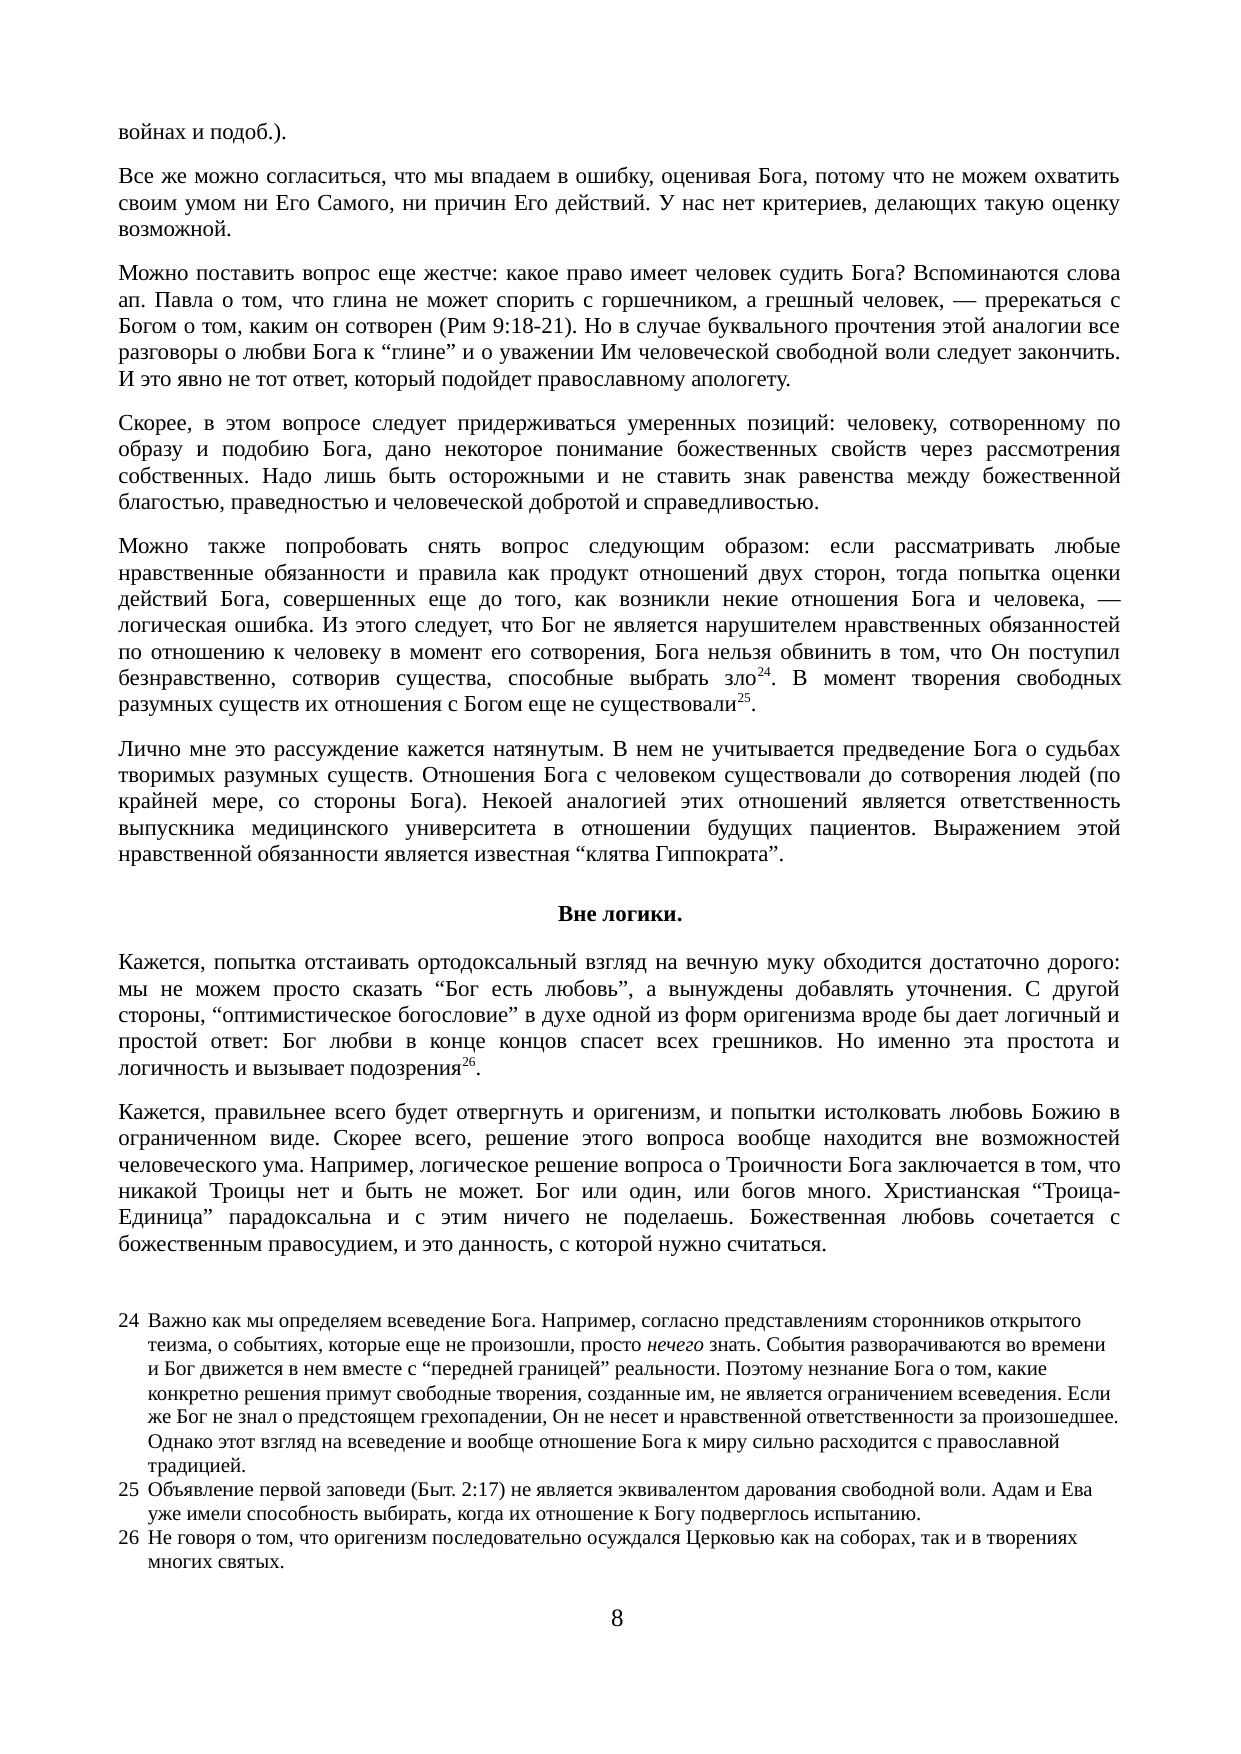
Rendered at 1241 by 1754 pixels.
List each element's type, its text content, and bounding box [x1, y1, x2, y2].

text Можно также попробовать снять вопрос следующим образом: если рассматривать любые нравственные обязанности и правила как продукт отношений двух сторон, тогда попытка оценки действий Бога, совершенных еще до того, как возникли некие отношения Бога и человека, — логическая ошибка. Из этого следует, что Бог не является нарушителем нравственных обязанностей по отношению к человеку в момент его сотворения, Бога нельзя обвинить в том, что Он поступил безнравственно, сотворив существа, способные выбрать зло. В момент творения свободных разумных существ их отношения с Богом еще не существовали. [118, 532, 1122, 717]
text Кажется, попытка отстаивать ортодоксальный взгляд на вечную муку обходится достаточно дорого: мы не можем просто сказать “Бог есть любовь”, а вынуждены добавлять уточнения. С другой стороны, “оптимистическое богословие” в духе одной из форм оригенизма вроде бы дает логичный и простой ответ: Бог любви в конце концов спасет всех грешников. Но именно эта простота и логичность и вызывает подозрения. [118, 948, 1122, 1080]
text Кажется, правильнее всего будет отвергнуть и оригенизм, и попытки истолковать любовь Божию в ограниченном виде. Скорее всего, решение этого вопроса вообще находится вне возможностей человеческого ума. Например, логическое решение вопроса о Троичности Бога заключается в том, что никакой Троицы нет и быть не может. Бог или один, или богов много. Христианская “Троица-Единица” парадоксальна и с этим ничего не поделаешь. Божественная любовь сочетается с божественным правосудием, и это данность, с которой нужно считаться. [118, 1098, 1122, 1256]
text Не говоря о том, что оригенизм последовательно осуждался Церковью как на соборах, так и в творениях многих святых. [118, 1525, 1122, 1573]
text Можно поставить вопрос еще жестче: какое право имеет человек судить Бога? Вспоминаются слова ап. Павла о том, что глина не может спорить с горшечником, а грешный человек, — пререкаться с Богом о том, каким он сотворен (Рим 9:18-21). Но в случае буквального прочтения этой аналогии все разговоры о любви Бога к “глине” и о уважении Им человеческой свободной воли следует закончить. И это явно не тот ответ, который подойдет православному апологету. [118, 259, 1122, 391]
text Все же можно согласиться, что мы впадаем в ошибку, оценивая Бога, потому что не можем охватить своим умом ни Его Самого, ни причин Его действий. У нас нет критериев, делающих такую оценку возможной. [118, 162, 1122, 241]
text Важно как мы определяем всеведение Бога. Например, согласно представлениям сторонников открытого теизма, о событиях, которые еще не произошли, просто нечего знать. События разворачиваются во времени и Бог движется в нем вместе с “передней границей” реальности. Поэтому незнание Бога о том, какие конкретно решения примут свободные творения, созданные им, не является ограничением всеведения. Если же Бог не знал о предстоящем грехопадении, Он не несет и нравственной ответственности за произошедшее. Однако этот взгляд на всеведение и вообще отношение Бога к миру сильно расходится с православной традицией. [118, 1308, 1122, 1477]
text Объявление первой заповеди (Быт. 2:17) не является эквивалентом дарования свободной воли. Адам и Ева уже имели способность выбирать, когда их отношение к Богу подверглось испытанию. [118, 1477, 1122, 1525]
text Лично мне это рассуждение кажется натянутым. В нем не учитывается предведение Бога о судьбах творимых разумных существ. Отношения Бога с человеком существовали до сотворения людей (по крайней мере, со стороны Бога). Некоей аналогией этих отношений является ответственность выпускника медицинского университета в отношении будущих пациентов. Выражением этой нравственной обязанности является известная “клятва Гиппократа”. [118, 735, 1122, 867]
text войнах и подоб.). [118, 118, 1122, 144]
subtitle Вне логики. [118, 901, 1122, 927]
text Скорее, в этом вопросе следует придерживаться умеренных позиций: человеку, сотворенному по образу и подобию Бога, дано некоторое понимание божественных свойств через рассмотрения собственных. Надо лишь быть осторожными и не ставить знак равенства между божественной благостью, праведностью и человеческой добротой и справедливостью. [118, 409, 1122, 514]
